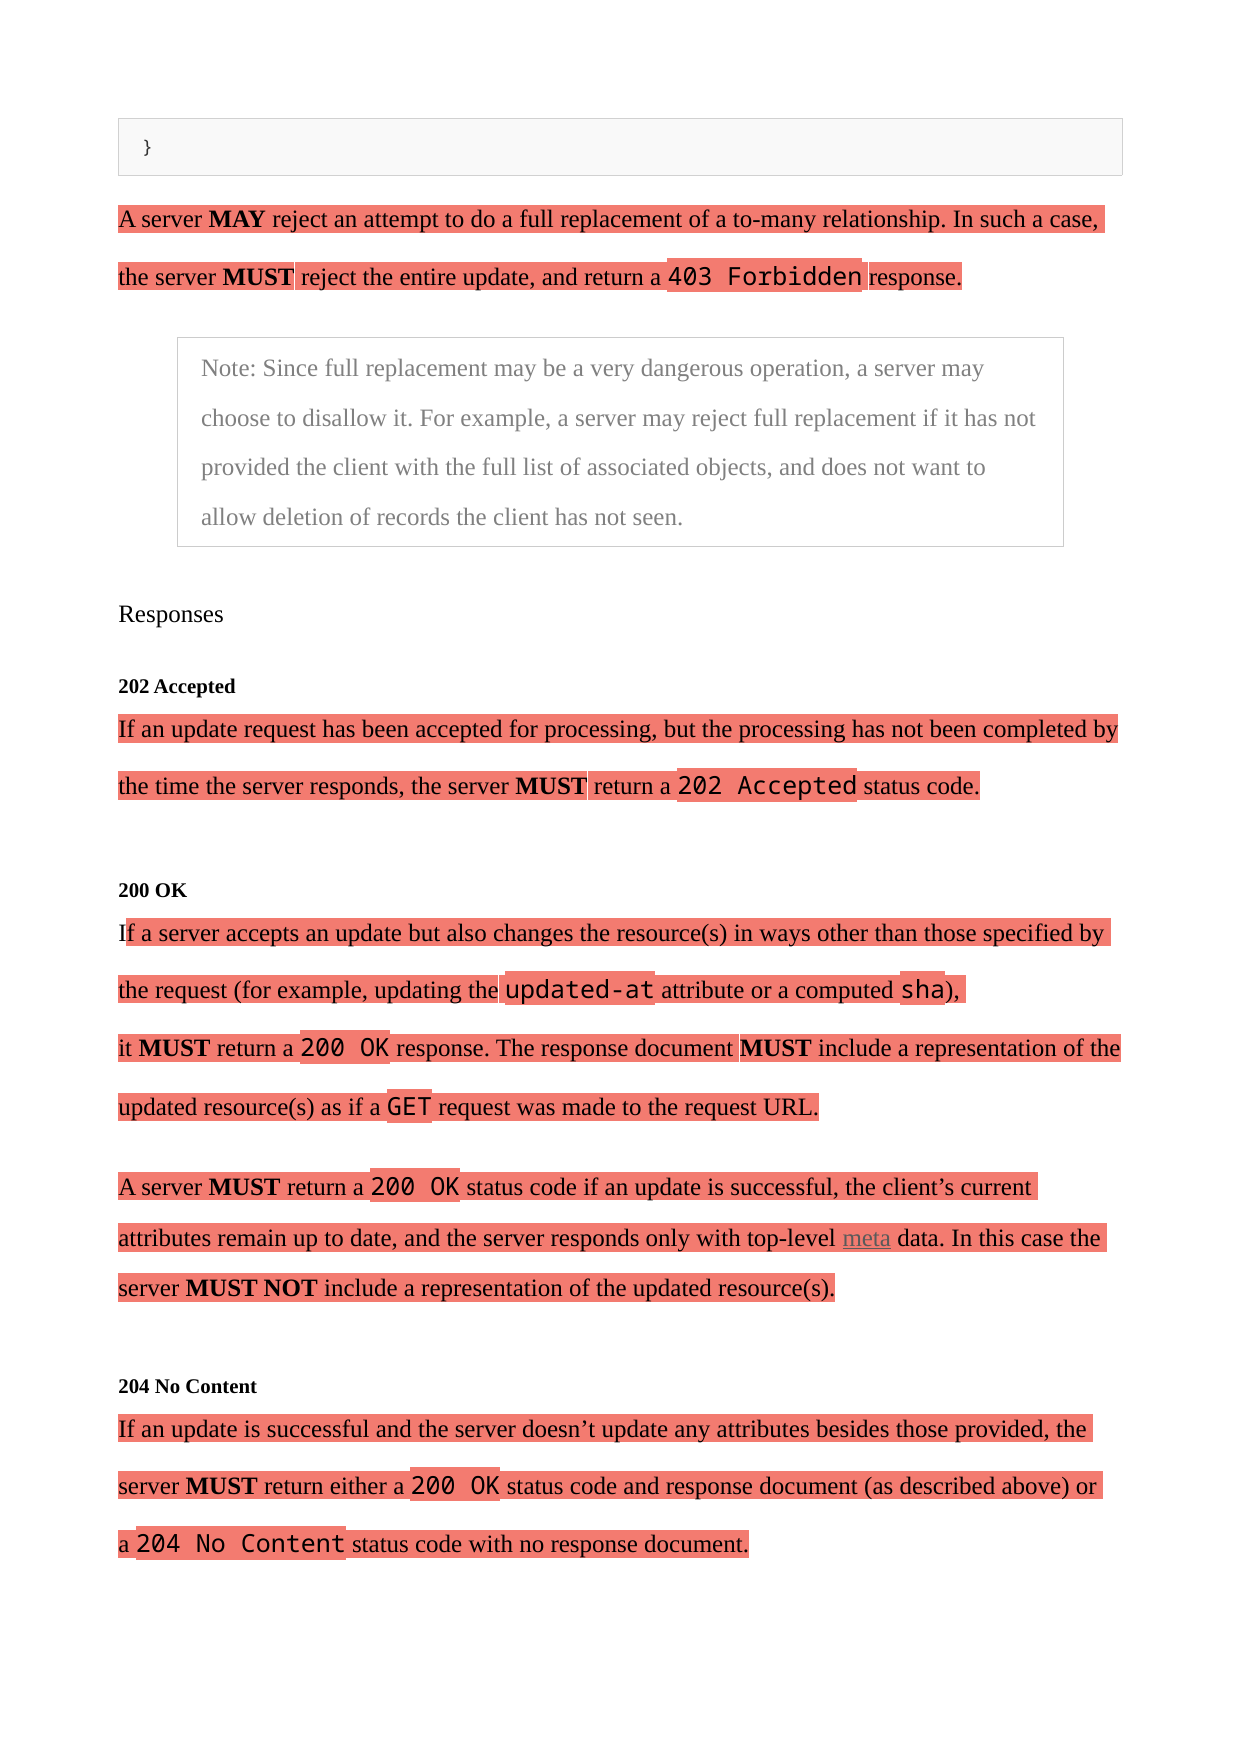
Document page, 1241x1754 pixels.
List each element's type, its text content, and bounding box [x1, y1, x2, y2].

subtitle 204 No Content [118, 1374, 1122, 1398]
text A server MAY reject an attempt to do a full replacement of a to-many relationship. In such a case, the server MUST reject the entire update, and return a 403 Forbidden response. [118, 204, 1122, 292]
text } [119, 119, 1122, 175]
subtitle Responses [118, 599, 1122, 627]
text If a server accepts an update but also changes the resource(s) in ways other than those specified by the request (for example, updating the updated-at attribute or a computed sha), it MUST return a 200 OK response. The response document MUST include a representation of the updated resource(s) as if a GET request was made to the request URL. [118, 918, 1122, 1123]
text If an update is successful and the server doesn’t update any attributes besides those provided, the server MUST return either a 200 OK status code and response document (as described above) or a 204 No Content status code with no response document. [118, 1414, 1122, 1560]
text A server MUST return a 200 OK status code if an update is successful, the client’s current attributes remain up to date, and the server responds only with top-level meta data. In this case the server MUST NOT include a representation of the updated resource(s). [118, 1168, 1122, 1302]
subtitle 202 Accepted [118, 674, 1122, 698]
text Note: Since full replacement may be a very dangerous operation, a server may choose to disallow it. For example, a server may reject full replacement if it has not provided the client with the full list of associated objects, and does not want to allow deletion of records the client has not seen. [178, 338, 1063, 546]
subtitle 200 OK [118, 878, 1122, 902]
text If an update request has been accepted for processing, but the processing has not been completed by the time the server responds, the server MUST return a 202 Accepted status code. [118, 714, 1122, 802]
